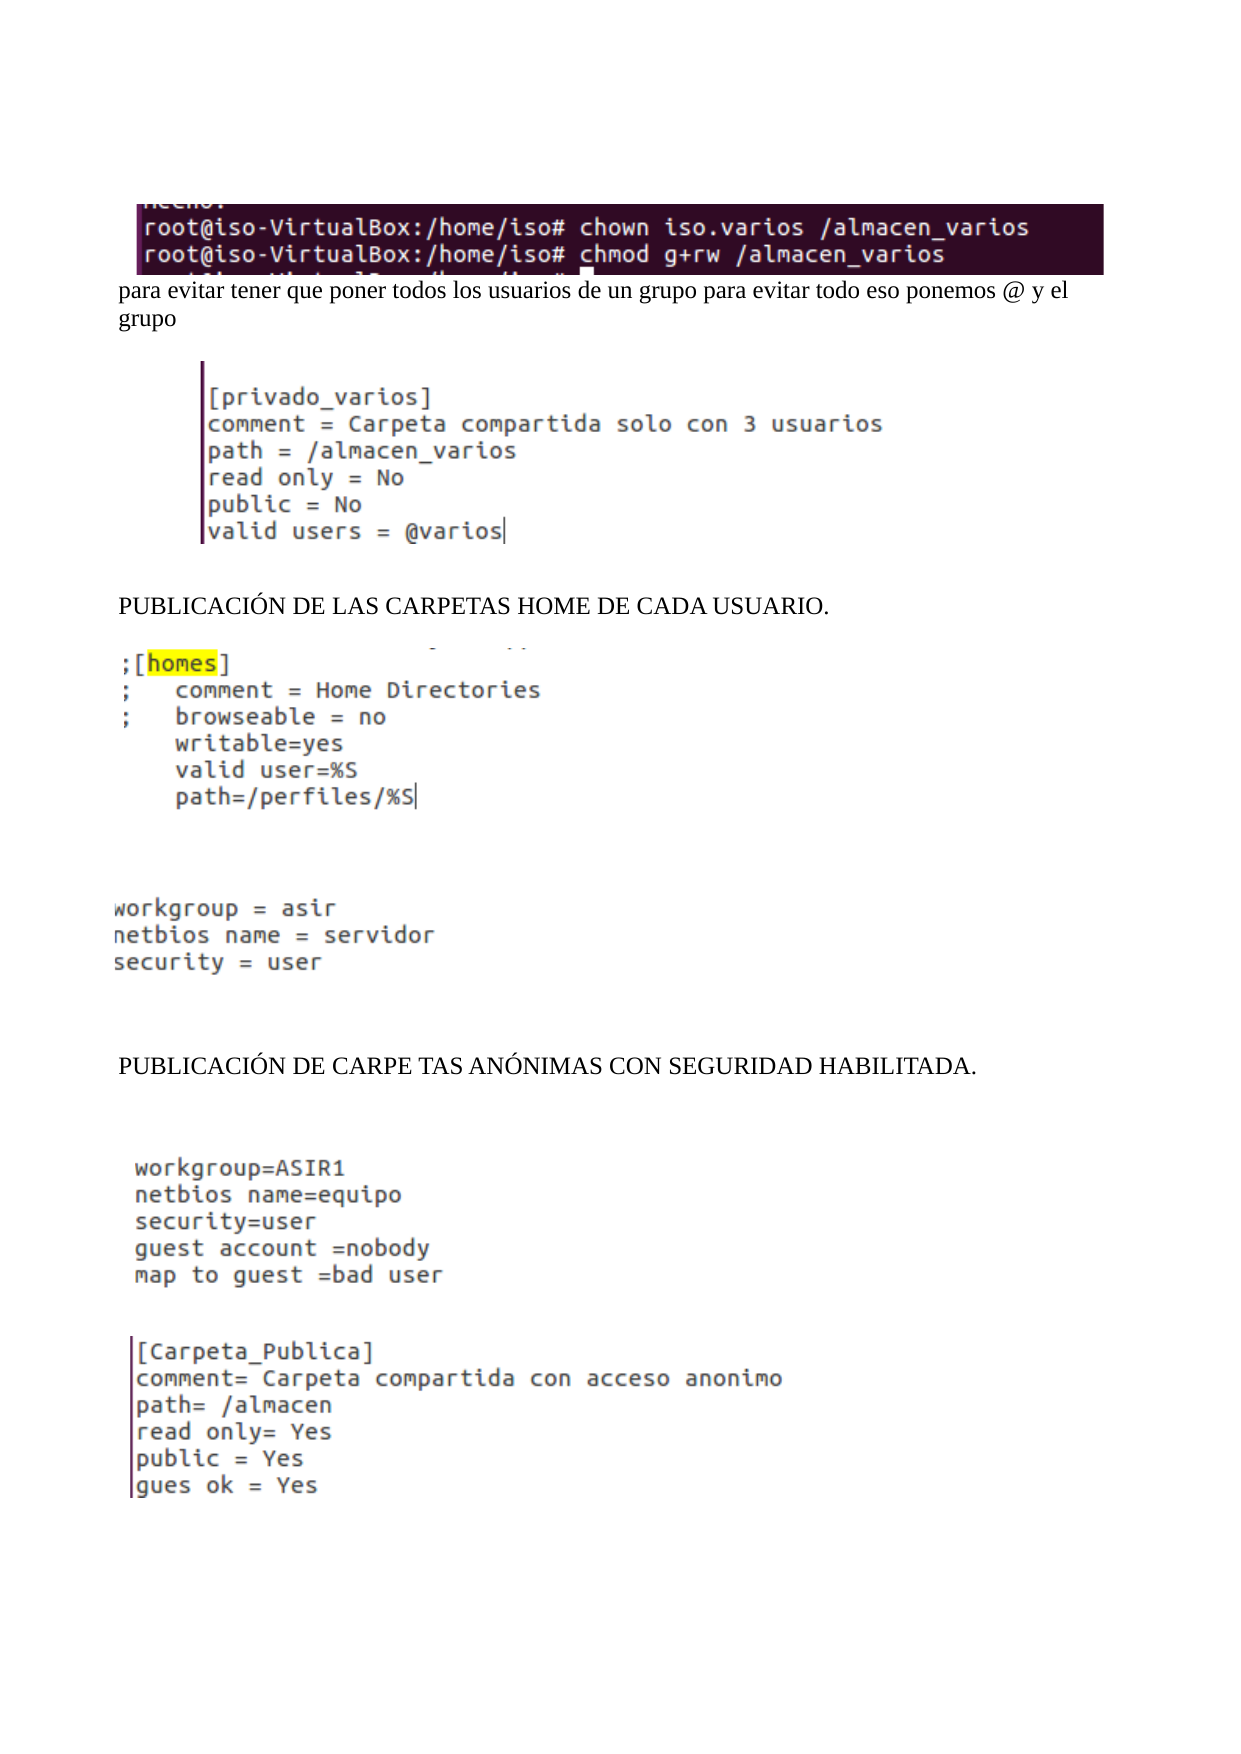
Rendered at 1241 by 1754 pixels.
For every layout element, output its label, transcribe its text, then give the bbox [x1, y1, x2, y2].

picture [200, 361, 903, 544]
picture [136, 204, 1104, 275]
text PUBLICACIÓN DE LAS CARPETAS HOME DE CADA USUARIO. [118, 591, 1122, 620]
picture [130, 1336, 832, 1498]
picture [114, 891, 457, 986]
text para evitar tener que poner todos los usuarios de un grupo para evitar todo eso ponemos @ y el grupo [118, 204, 1122, 332]
picture [124, 648, 564, 822]
picture [135, 1154, 506, 1305]
text PUBLICACIÓN DE CARPE TAS ANÓNIMAS CON SEGURIDAD HABILITADA. [118, 1051, 1122, 1080]
